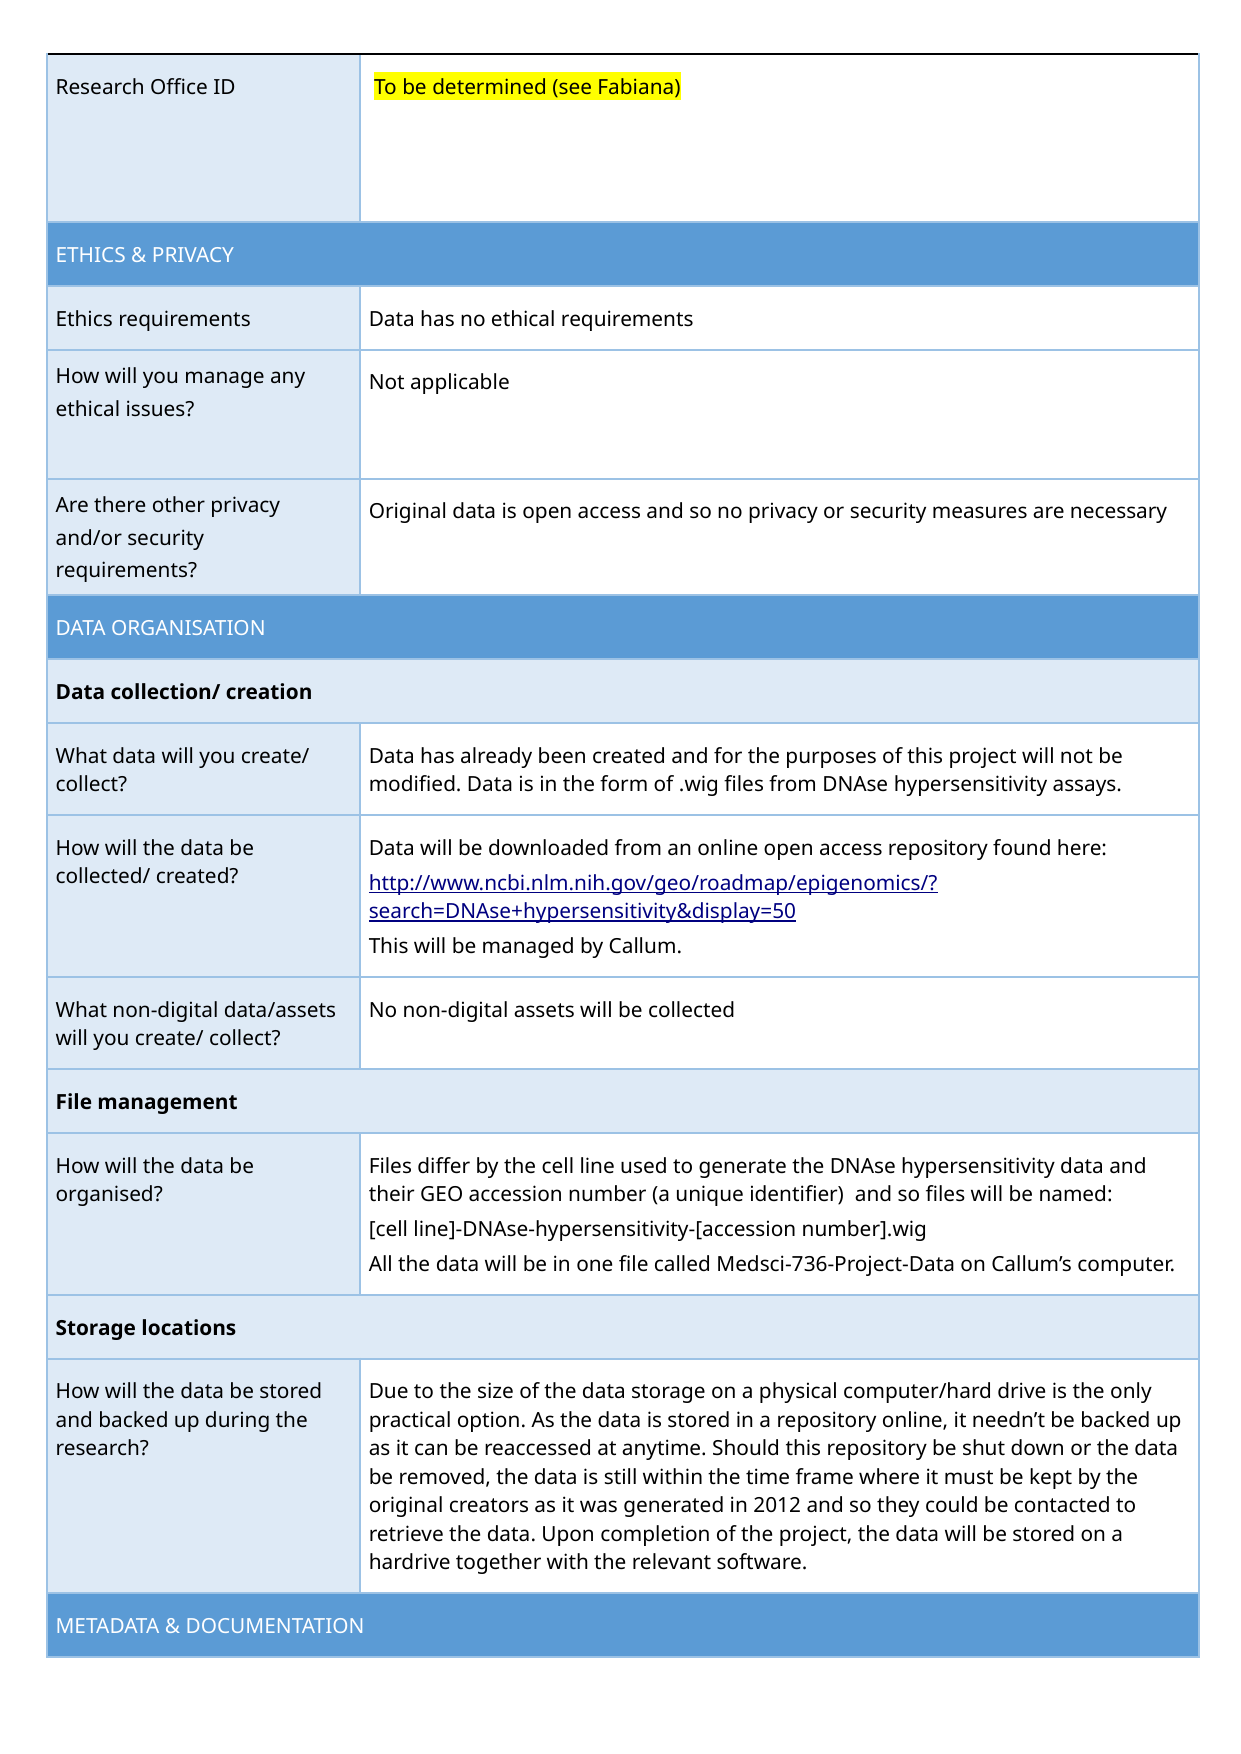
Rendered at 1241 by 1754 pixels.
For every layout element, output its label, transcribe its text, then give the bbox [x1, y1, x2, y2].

table_cell ETHICS & PRIVACY [48, 223, 1198, 285]
table_cell Due to the size of the data storage on a physical computer/hard drive is the only practical option. As the data is stored in a repository online, it needn’t be backed up as it can be reaccessed at anytime. Should this repository be shut down or the data be removed, the data is still within the time frame where it must be kept by the original creators as it was generated in 2012 and so they could be contacted to retrieve the data. Upon completion of the project, the data will be stored on a hardrive together with the relevant software. [361, 1360, 1198, 1592]
table_cell How will the data be organised? [48, 1134, 359, 1294]
table_cell What data will you create/ collect? [48, 724, 359, 814]
table_cell Data has no ethical requirements [361, 287, 1198, 349]
table_cell How will you manage any ethical issues? [48, 351, 359, 478]
table_cell Files differ by the cell line used to generate the DNAse hypersensitivity data and their GEO accession number (a unique identifier) and so files will be named: [cell line]-DNAse-hypersensitivity-[accession number].wig All the data will be in one file called Medsci-736-Project-Data on Callum’s computer. [361, 1134, 1198, 1294]
table_cell Storage locations [48, 1296, 1198, 1358]
table_cell How will the data be collected/ created? [48, 816, 359, 976]
table_cell What non-digital data/assets will you create/ collect? [48, 978, 359, 1068]
table_cell Research Office ID [48, 55, 359, 221]
table_cell To be determined (see Fabiana) [361, 55, 1198, 221]
table_cell Are there other privacy and/or security requirements? [48, 480, 359, 594]
table_cell Original data is open access and so no privacy or security measures are necessary [361, 480, 1198, 594]
table_cell How will the data be stored and backed up during the research? [48, 1360, 359, 1592]
table_cell Data has already been created and for the purposes of this project will not be modified. Data is in the form of .wig files from DNAse hypersensitivity assays. [361, 724, 1198, 814]
table_cell DATA ORGANISATION [48, 596, 1198, 658]
table_cell Data will be downloaded from an online open access repository found here: http://www.ncbi.nlm.nih.gov/geo/roadmap/epigenomics/?search=DNAse+hypersensitivity&display=50 This will be managed by Callum. [361, 816, 1198, 976]
table_cell Not applicable [361, 351, 1198, 478]
table_cell Ethics requirements [48, 287, 359, 349]
table_cell No non-digital assets will be collected [361, 978, 1198, 1068]
table_cell METADATA & DOCUMENTATION [48, 1594, 1198, 1656]
table_cell Data collection/ creation [48, 660, 1198, 722]
table_cell File management [48, 1070, 1198, 1132]
